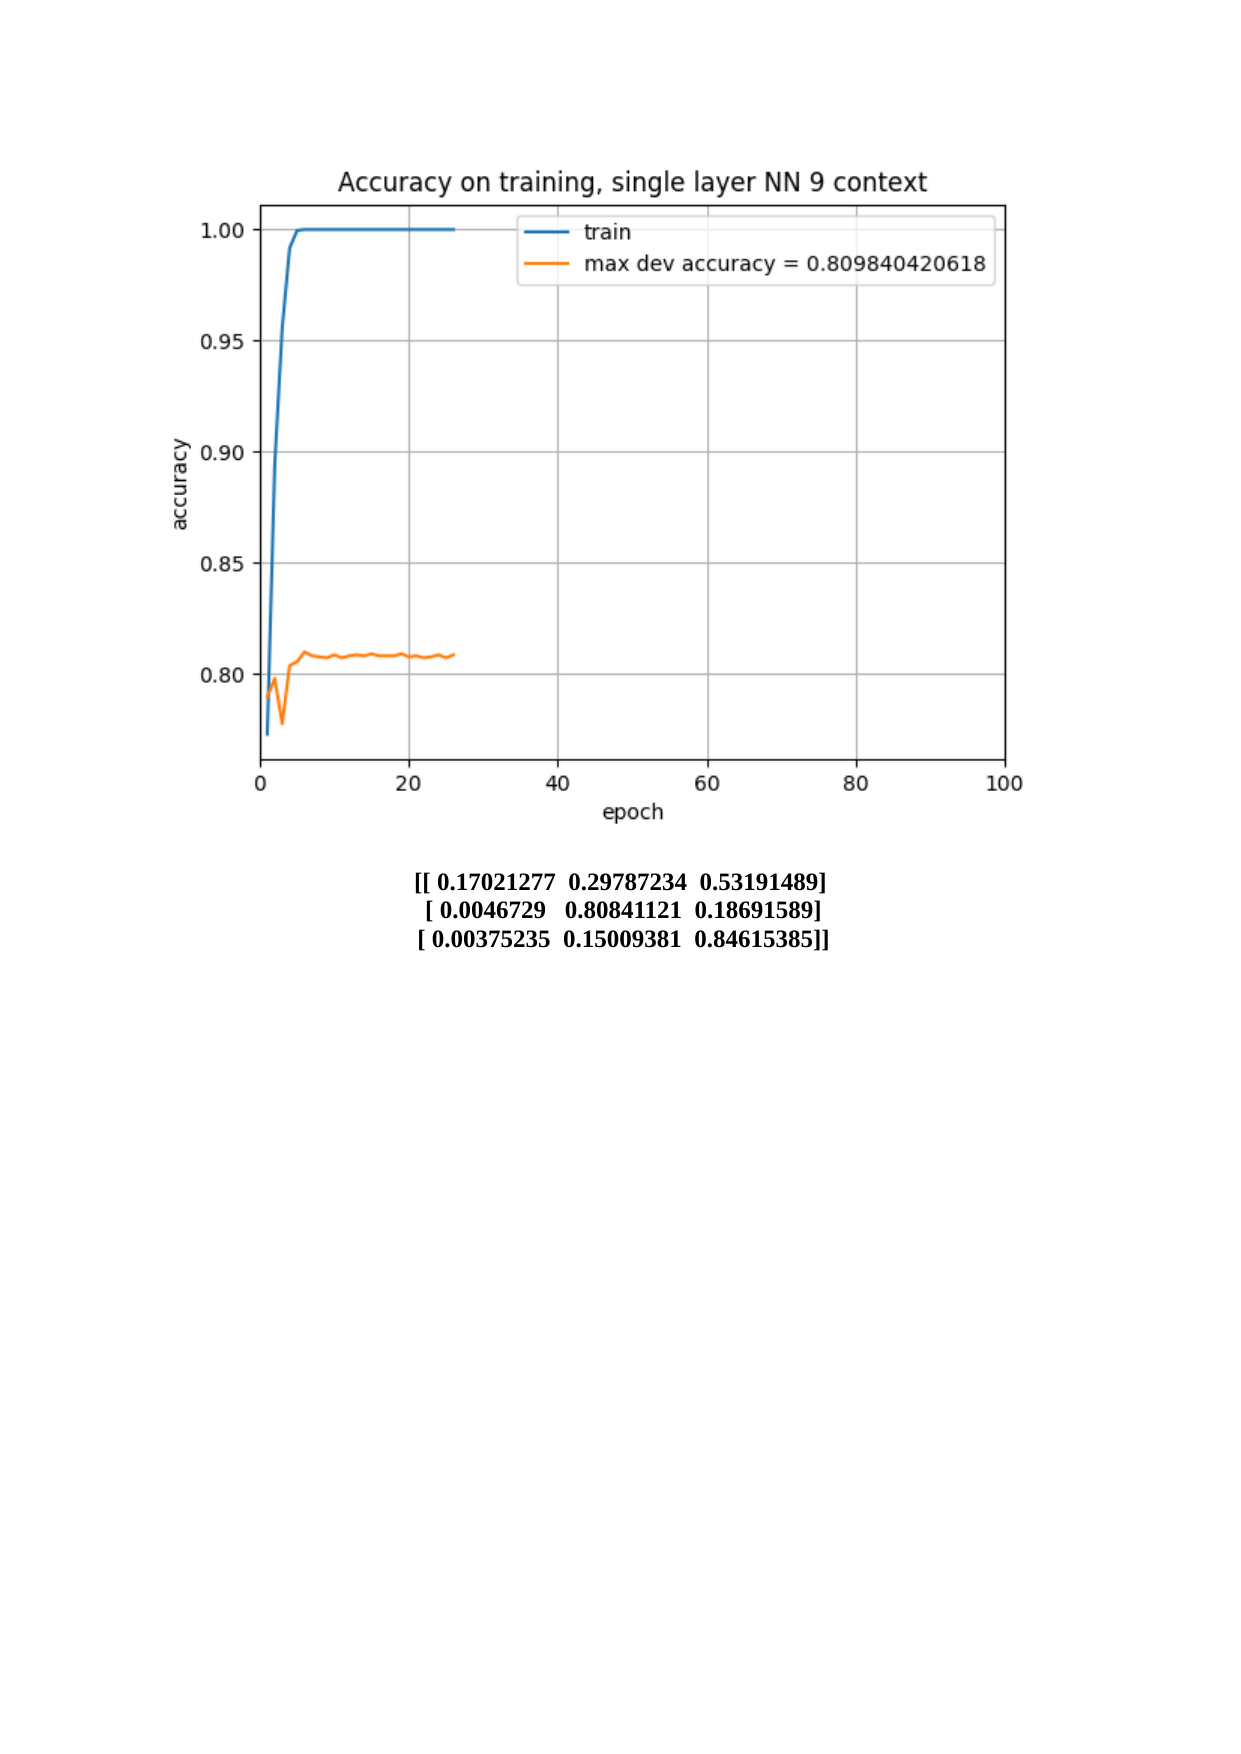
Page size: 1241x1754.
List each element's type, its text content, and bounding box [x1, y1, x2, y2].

text [[ 0.17021277 0.29787234 0.53191489] [118, 867, 1122, 896]
text [ 0.00375235 0.15009381 0.84615385]] [118, 924, 1122, 953]
text [ 0.0046729 0.80841121 0.18691589] [118, 896, 1122, 924]
picture [140, 118, 1100, 839]
